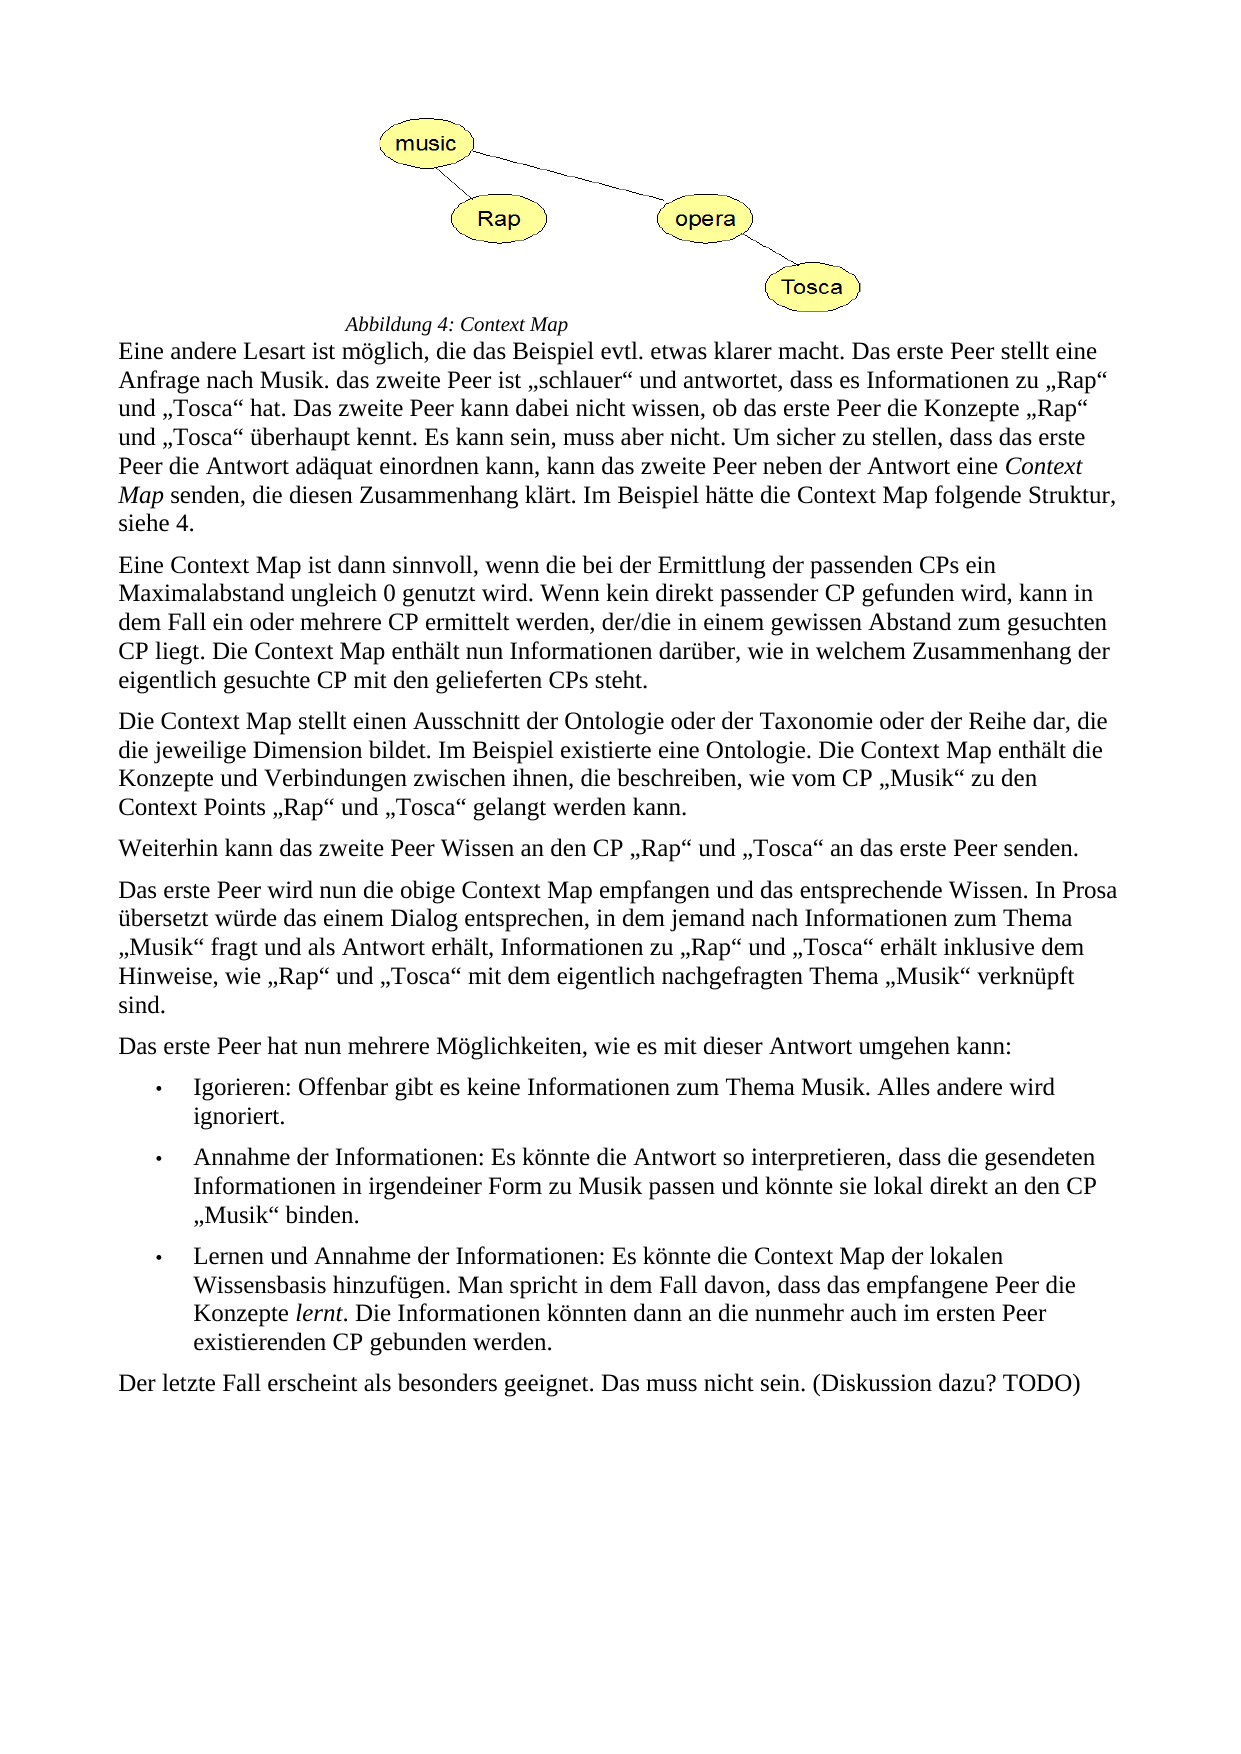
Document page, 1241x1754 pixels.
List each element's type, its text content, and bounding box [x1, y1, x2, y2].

text Die Context Map stellt einen Ausschnitt der Ontologie oder der Taxonomie oder der Reihe dar, die die jeweilige Dimension bildet. Im Beispiel existierte eine Ontologie. Die Context Map enthält die Konzepte und Verbindungen zwischen ihnen, die beschreiben, wie vom CP „Musik“ zu den Context Points „Rap“ und „Tosca“ gelangt werden kann. [118, 706, 1122, 821]
text Abbildung 4: Context Map [345, 131, 894, 336]
text Der letzte Fall erscheint als besonders geeignet. Das muss nicht sein. (Diskussion dazu? TODO) [118, 1368, 1122, 1397]
list Annahme der Informationen: Es könnte die Antwort so interpretieren, dass die gesendeten Informationen in irgendeiner Form zu Musik passen und könnte sie lokal direkt an den CP „Musik“ binden. [156, 1142, 1122, 1228]
text Eine andere Lesart ist möglich, die das Beispiel evtl. etwas klarer macht. Das erste Peer stellt eine Anfrage nach Musik. das zweite Peer ist „schlauer“ und antwortet, dass es Informationen zu „Rap“ und „Tosca“ hat. Das zweite Peer kann dabei nicht wissen, ob das erste Peer die Konzepte „Rap“ und „Tosca“ überhaupt kennt. Es kann sein, muss aber nicht. Um sicher zu stellen, dass das erste Peer die Antwort adäquat einordnen kann, kann das zweite Peer neben der Antwort eine Context Map senden, die diesen Zusammenhang klärt. Im Beispiel hätte die Context Map folgende Struktur, siehe Abbildung 4. [118, 118, 1122, 537]
text Weiterhin kann das zweite Peer Wissen an den CP „Rap“ und „Tosca“ an das erste Peer senden. [118, 833, 1122, 862]
text Das erste Peer hat nun mehrere Möglichkeiten, wie es mit dieser Antwort umgehen kann: [118, 1031, 1122, 1060]
text Eine Context Map ist dann sinnvoll, wenn die bei der Ermittlung der passenden CPs ein Maximalabstand ungleich 0 genutzt wird. Wenn kein direkt passender CP gefunden wird, kann in dem Fall ein oder mehrere CP ermittelt werden, der/die in einem gewissen Abstand zum gesuchten CP liegt. Die Context Map enthält nun Informationen darüber, wie in welchem Zusammenhang der eigentlich gesuchte CP mit den gelieferten CPs steht. [118, 550, 1122, 693]
text Das erste Peer wird nun die obige Context Map empfangen und das entsprechende Wissen. In Prosa übersetzt würde das einem Dialog entsprechen, in dem jemand nach Informationen zum Thema „Musik“ fragt und als Antwort erhält, Informationen zu „Rap“ und „Tosca“ erhält inklusive dem Hinweise, wie „Rap“ und „Tosca“ mit dem eigentlich nachgefragten Thema „Musik“ verknüpft sind. [118, 875, 1122, 1018]
list Lernen und Annahme der Informationen: Es könnte die Context Map der lokalen Wissensbasis hinzufügen. Man spricht in dem Fall davon, dass das empfangene Peer die Konzepte lernt. Die Informationen könnten dann an die nunmehr auch im ersten Peer existierenden CP gebunden werden. [156, 1241, 1122, 1356]
list Igorieren: Offenbar gibt es keine Informationen zum Thema Musik. Alles andere wird ignoriert. [156, 1072, 1122, 1130]
picture [379, 118, 861, 312]
